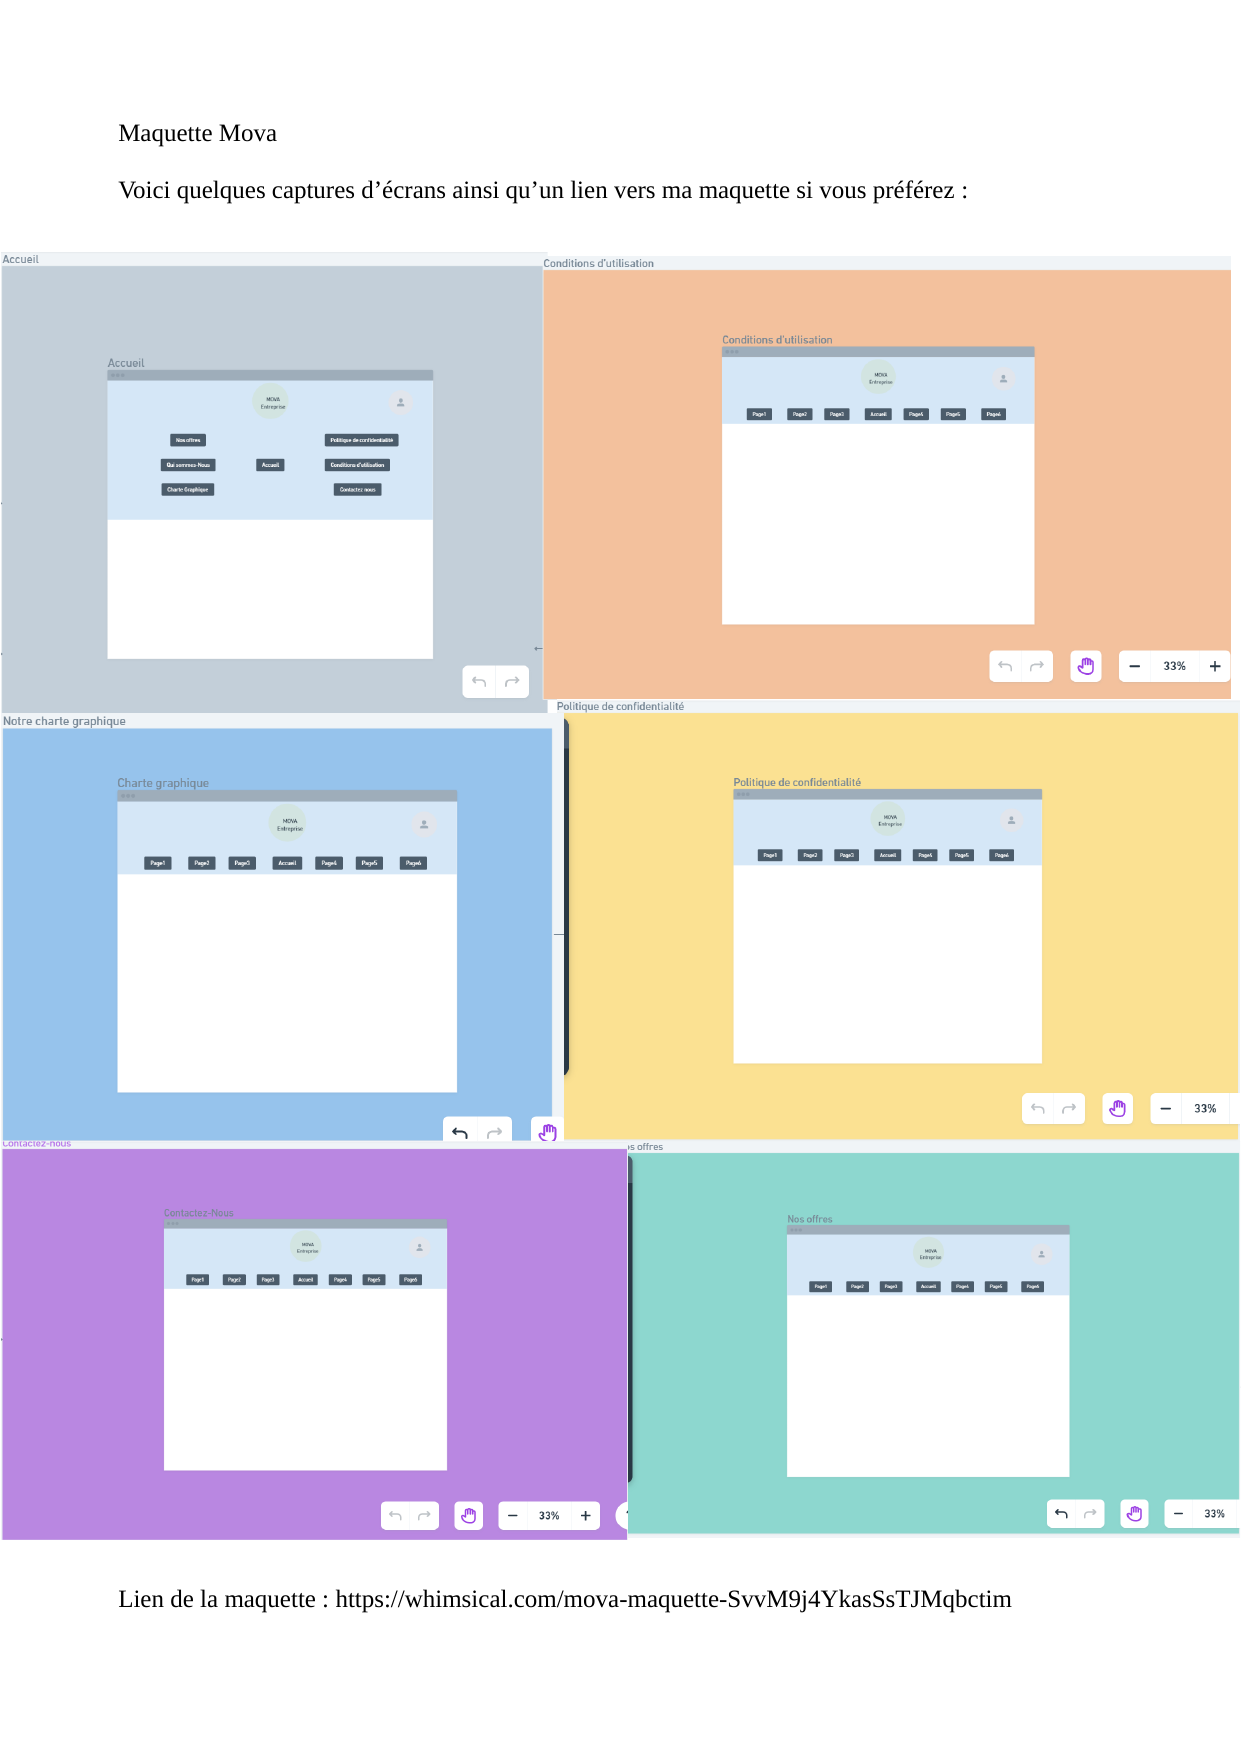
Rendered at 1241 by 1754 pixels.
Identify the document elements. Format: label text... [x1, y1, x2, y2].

text Voici quelques captures d’écrans ainsi qu’un lien vers ma maquette si vous préférez : [118, 176, 1122, 204]
text Lien de la maquette : https://whimsical.com/mova-maquette-SvvM9j4YkasSsTJMqbctim [118, 1584, 1122, 1613]
text Maquette Mova [118, 118, 1122, 147]
picture [1, 249, 1241, 1540]
